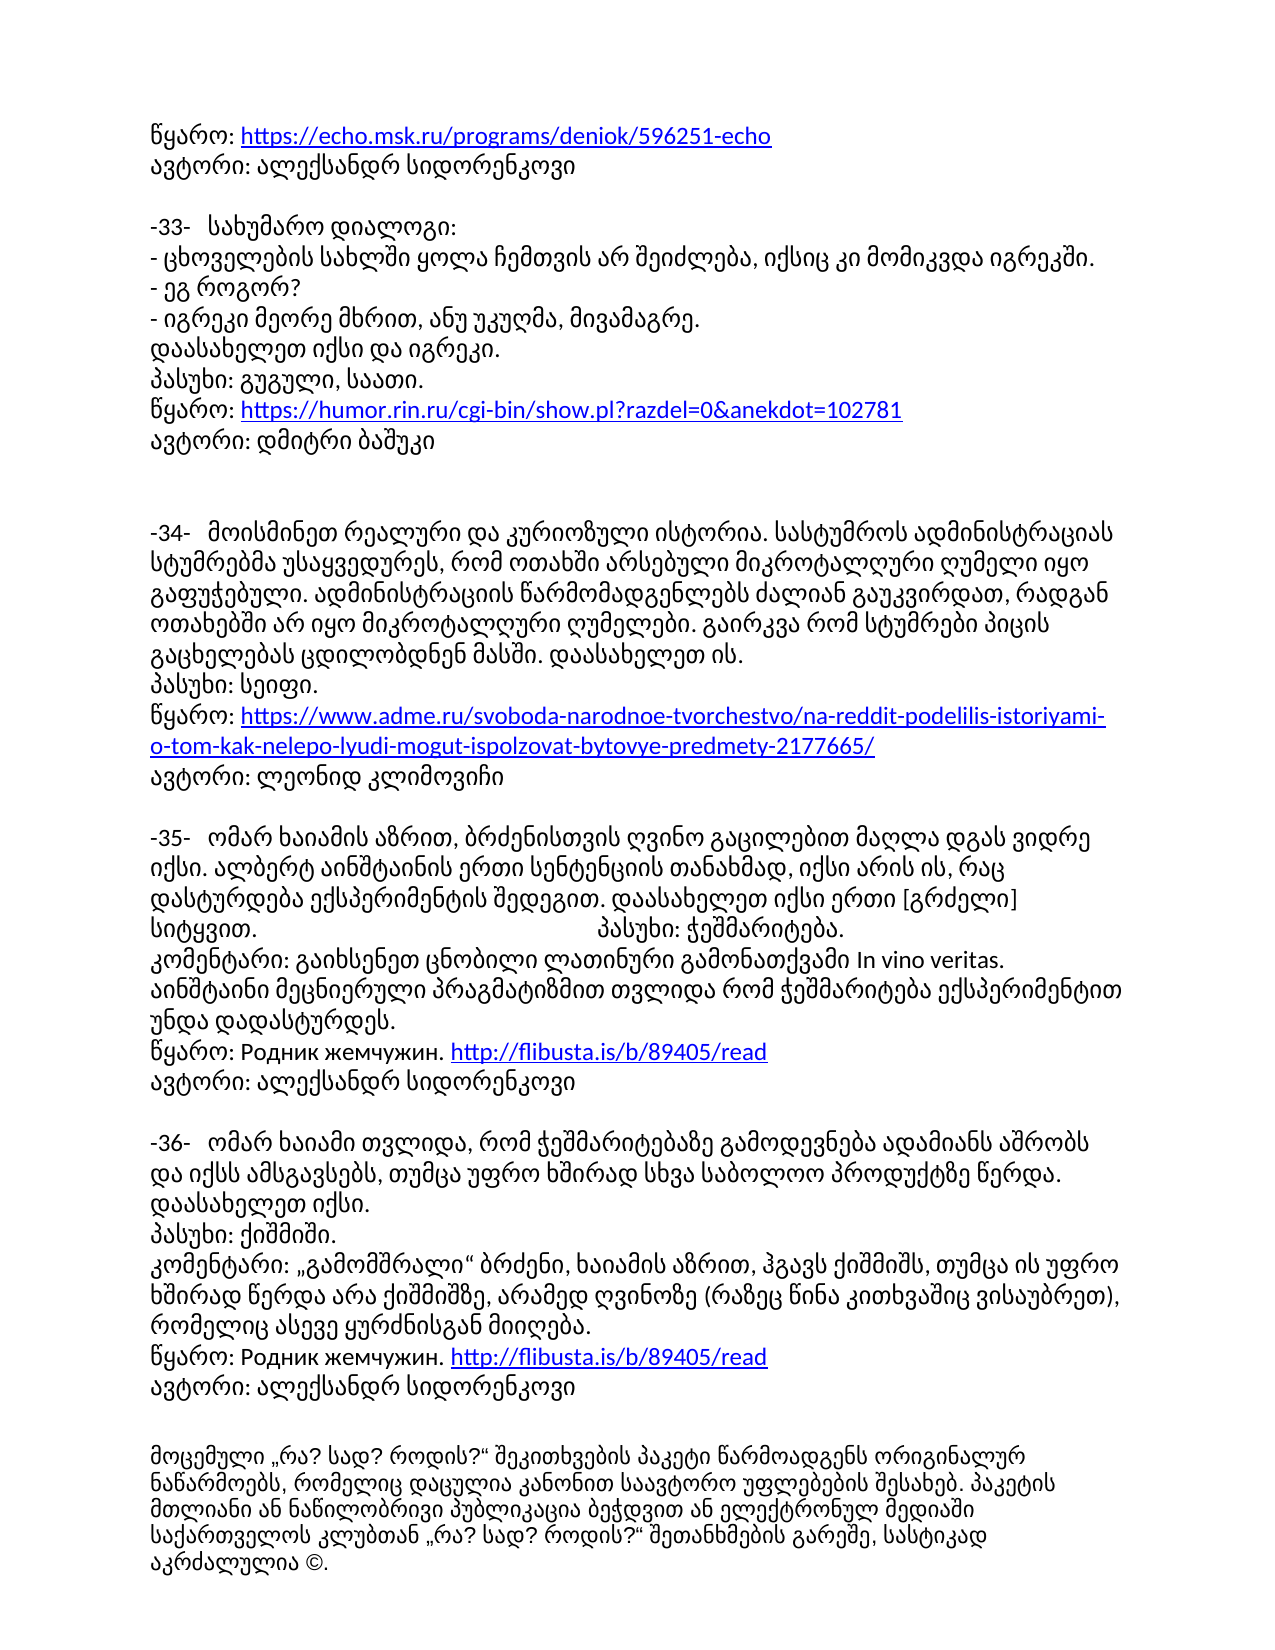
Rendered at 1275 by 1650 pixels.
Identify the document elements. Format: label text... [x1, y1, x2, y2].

text -36- ომარ ხაიამი თვლიდა, რომ ჭეშმარიტებაზე გამოდევნება ადამიანს აშრობს და იქსს ამსგავსებს, თუმცა უფრო ხშირად სხვა საბოლოო პროდუქტზე წერდა. დაასახელეთ იქსი. პასუხი: ქიშმიში. კომენტარი: „გამომშრალი“ ბრძენი, ხაიამის აზრით, ჰგავს ქიშმიშს, თუმცა ის უფრო ხშირად წერდა არა ქიშმიშზე, არამედ ღვინოზე (რაზეც წინა კითხვაშიც ვისაუბრეთ), რომელიც ასევე ყურძნისგან მიიღება. წყარო: Родник жемчужин. http://flibusta.is/b/89405/read ავტორი: ალექსანდრ სიდორენკოვი [150, 1127, 1125, 1402]
text -33- სახუმარო დიალოგი: - ცხოველების სახლში ყოლა ჩემთვის არ შეიძლება, იქსიც კი მომიკვდა იგრეკში. - ეგ როგორ? - იგრეკი მეორე მხრით, ანუ უკუღმა, მივამაგრე. დაასახელეთ იქსი და იგრეკი. პასუხი: გუგული, საათი. წყარო: https://humor.rin.ru/cgi-bin/show.pl?razdel=0&anekdot=102781 ავტორი: დმიტრი ბაშუკი [150, 212, 1125, 456]
text -34- მოისმინეთ რეალური და კურიოზული ისტორია. სასტუმროს ადმინისტრაციას სტუმრებმა უსაყვედურეს, რომ ოთახში არსებული მიკროტალღური ღუმელი იყო გაფუჭებული. ადმინისტრაციის წარმომადგენლებს ძალიან გაუკვირდათ, რადგან ოთახებში არ იყო მიკროტალღური ღუმელები. გაირკვა რომ სტუმრები პიცის გაცხელებას ცდილობდნენ მასში. დაასახელეთ ის. პასუხი: სეიფი. წყარო: https://www.adme.ru/svoboda-narodnoe-tvorchestvo/na-reddit-podelilis-istoriyami-o-tom-kak-nelepo-lyudi-mogut-ispolzovat-bytovye-predmety-2177665/ ავტორი: ლეონიდ კლიმოვიჩი [150, 517, 1125, 791]
text -35- ომარ ხაიამის აზრით, ბრძენისთვის ღვინო გაცილებით მაღლა დგას ვიდრე იქსი. ალბერტ აინშტაინის ერთი სენტენციის თანახმად, იქსი არის ის, რაც დასტურდება ექსპერიმენტის შედეგით. დაასახელეთ იქსი ერთი [გრძელი] სიტყვით. პასუხი: ჭეშმარიტება. კომენტარი: გაიხსენეთ ცნობილი ლათინური გამონათქვამი In vino veritas. აინშტაინი მეცნიერული პრაგმატიზმით თვლიდა რომ ჭეშმარიტება ექსპერიმენტით უნდა დადასტურდეს. წყარო: Родник жемчужин. http://flibusta.is/b/89405/read ავტორი: ალექსანდრ სიდორენკოვი [150, 822, 1125, 1097]
text წყარო: https://echo.msk.ru/programs/deniok/596251-echo ავტორი: ალექსანდრ სიდორენკოვი [150, 120, 1125, 181]
